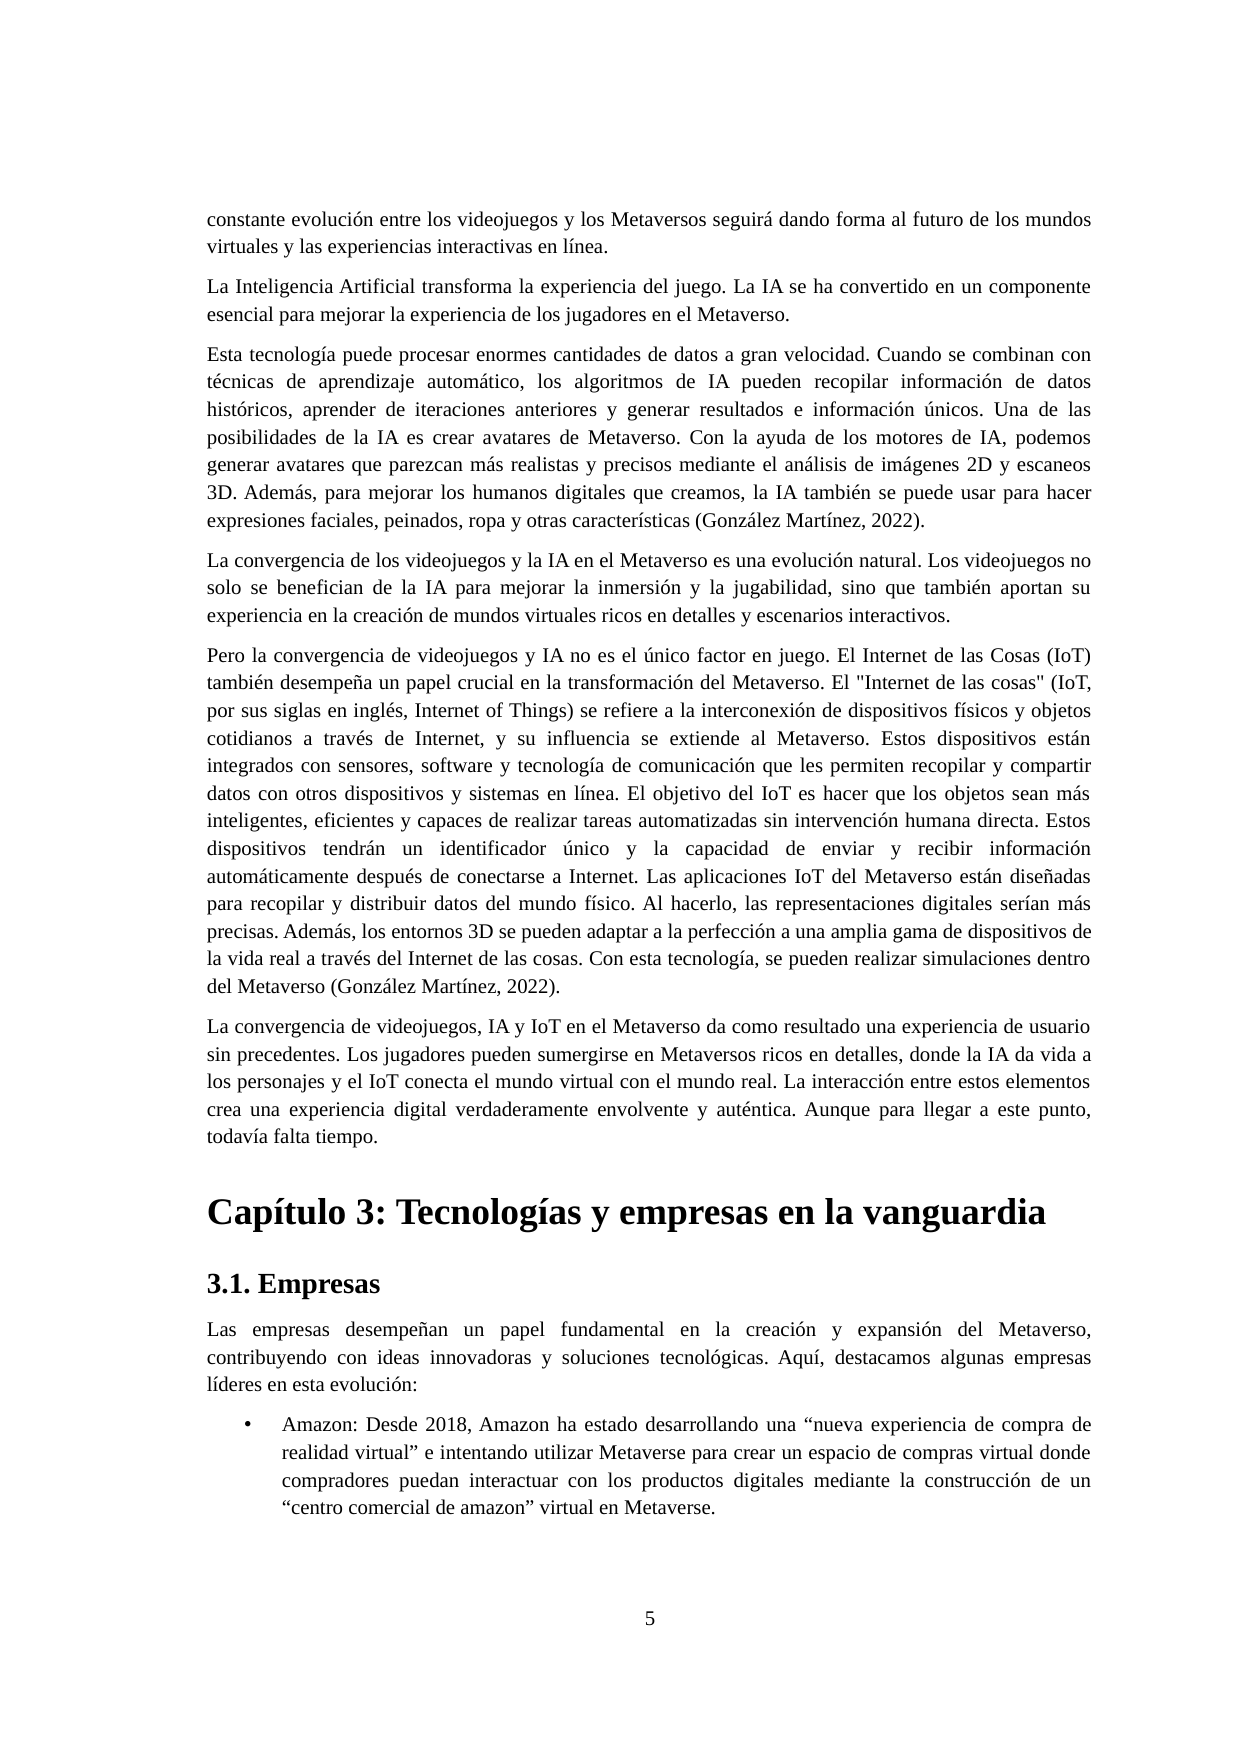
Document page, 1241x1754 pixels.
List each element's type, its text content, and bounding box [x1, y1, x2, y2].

text Esta tecnología puede procesar enormes cantidades de datos a gran velocidad. Cuando se combinan con técnicas de aprendizaje automático, los algoritmos de IA pueden recopilar información de datos históricos, aprender de iteraciones anteriores y generar resultados e información únicos. Una de las posibilidades de la IA es crear avatares de Metaverso. Con la ayuda de los motores de IA, podemos generar avatares que parezcan más realistas y precisos mediante el análisis de imágenes 2D y escaneos 3D. Además, para mejorar los humanos digitales que creamos, la IA también se puede usar para hacer expresiones faciales, peinados, ropa y otras características (González Martínez, 2022). [207, 342, 1093, 532]
text La Inteligencia Artificial transforma la experiencia del juego. La IA se ha convertido en un componente esencial para mejorar la experiencia de los jugadores en el Metaverso. [207, 274, 1093, 326]
text constante evolución entre los videojuegos y los Metaversos seguirá dando forma al futuro de los mundos virtuales y las experiencias interactivas en línea. [207, 207, 1093, 258]
text La convergencia de los videojuegos y la IA en el Metaverso es una evolución natural. Los videojuegos no solo se benefician de la IA para mejorar la inmersión y la jugabilidad, sino que también aportan su experiencia en la creación de mundos virtuales ricos en detalles y escenarios interactivos. [207, 547, 1093, 627]
list Amazon: Desde 2018, Amazon ha estado desarrollando una “nueva experiencia de compra de realidad virtual” e intentando utilizar Metaverse para crear un espacio de compras virtual donde compradores puedan interactuar con los productos digitales mediante la construcción de un “centro comercial de amazon” virtual en Metaverse. [244, 1412, 1093, 1519]
text La convergencia de videojuegos, IA y IoT en el Metaverso da como resultado una experiencia de usuario sin precedentes. Los jugadores pueden sumergirse en Metaversos ricos en detalles, donde la IA da vida a los personajes y el IoT conecta el mundo virtual con el mundo real. La interacción entre estos elementos crea una experiencia digital verdaderamente envolvente y auténtica. Aunque para llegar a este punto, todavía falta tiempo. [207, 1014, 1093, 1148]
text Las empresas desempeñan un papel fundamental en la creación y expansión del Metaverso, contribuyendo con ideas innovadoras y soluciones tecnológicas. Aquí, destacamos algunas empresas líderes en esta evolución: [207, 1317, 1093, 1396]
subtitle 3.1. Empresas [207, 1266, 1093, 1299]
text Pero la convergencia de videojuegos y IA no es el único factor en juego. El Internet de las Cosas (IoT) también desempeña un papel crucial en la transformación del Metaverso. El "Internet de las cosas" (IoT, por sus siglas en inglés, Internet of Things) se refiere a la interconexión de dispositivos físicos y objetos cotidianos a través de Internet, y su influencia se extiende al Metaverso. Estos dispositivos están integrados con sensores, software y tecnología de comunicación que les permiten recopilar y compartir datos con otros dispositivos y sistemas en línea. El objetivo del IoT es hacer que los objetos sean más inteligentes, eficientes y capaces de realizar tareas automatizadas sin intervención humana directa. Estos dispositivos tendrán un identificador único y la capacidad de enviar y recibir información automáticamente después de conectarse a Internet. Las aplicaciones IoT del Metaverso están diseñadas para recopilar y distribuir datos del mundo físico. Al hacerlo, las representaciones digitales serían más precisas. Además, los entornos 3D se pueden adaptar a la perfección a una amplia gama de dispositivos de la vida real a través del Internet de las cosas. Con esta tecnología, se pueden realizar simulaciones dentro del Metaverso (González Martínez, 2022). [207, 643, 1093, 998]
subtitle Capítulo 3: Tecnologías y empresas en la vanguardia [207, 1189, 1093, 1232]
